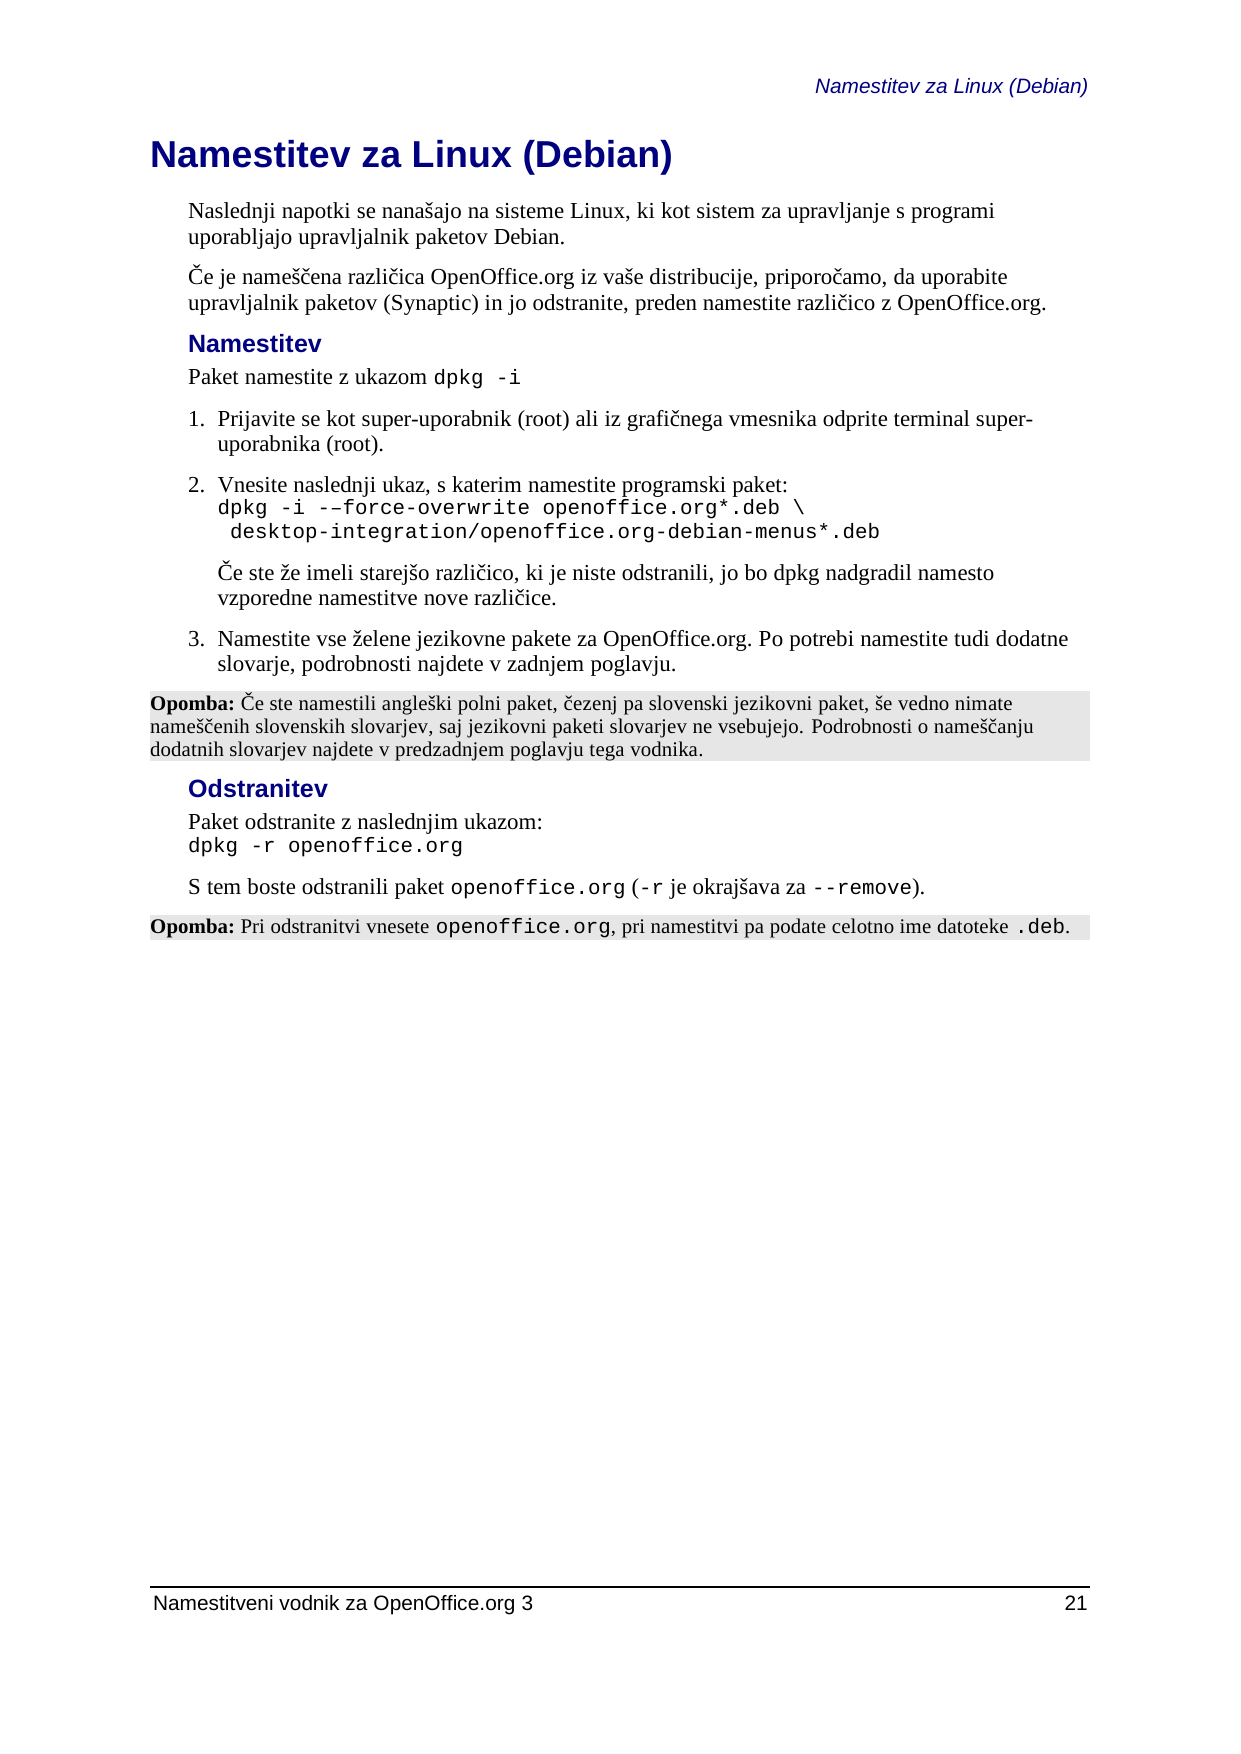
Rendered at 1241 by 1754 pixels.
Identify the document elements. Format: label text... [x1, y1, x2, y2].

subtitle Odstranitev [188, 775, 1090, 803]
subtitle Namestitev [188, 330, 1090, 358]
list Namestite vse želene jezikovne pakete za OpenOffice.org. Po potrebi namestite tudi dodatne slovarje, podrobnosti najdete v zadnjem poglavju. [188, 626, 1090, 677]
text S tem boste odstranili paket openoffice.org (-r je okrajšava za --remove). [188, 873, 1090, 901]
subtitle Namestitev za Linux (Debian) [150, 134, 1090, 176]
list Če ste že imeli starejšo različico, ki je niste odstranili, jo bo dpkg nadgradil namesto vzporedne namestitve nove različice. [188, 560, 1090, 611]
text Paket odstranite z naslednjim ukazom: dpkg -r openoffice.org [188, 809, 1090, 859]
text Če je nameščena različica OpenOffice.org iz vaše distribucije, priporočamo, da uporabite upravljalnik paketov (Synaptic) in jo odstranite, preden namestite različico z OpenOffice.org. [188, 264, 1090, 315]
text Naslednji napotki se nanašajo na sisteme Linux, ki kot sistem za upravljanje s programi uporabljajo upravljalnik paketov Debian. [188, 198, 1090, 249]
list Vnesite naslednji ukaz, s katerim namestite programski paket: dpkg -i -–force-overwrite openoffice.org*.deb \ desktop-integration/openoffice.org-debian-menus*.deb [188, 472, 1090, 545]
text Opomba: Če ste namestili angleški polni paket, čezenj pa slovenski jezikovni paket, še vedno nimate nameščenih slovenskih slovarjev, saj jezikovni paketi slovarjev ne vsebujejo. Podrobnosti o nameščanju dodatnih slovarjev najdete v predzadnjem poglavju tega vodnika. [150, 691, 1090, 761]
text Opomba: Pri odstranitvi vnesete openoffice.org, pri namestitvi pa podate celotno ime datoteke .deb. [150, 915, 1090, 940]
text Paket namestite z ukazom dpkg -i [188, 364, 1090, 391]
list Prijavite se kot super-uporabnik (root) ali iz grafičnega vmesnika odprite terminal super-uporabnika (root). [188, 406, 1090, 457]
